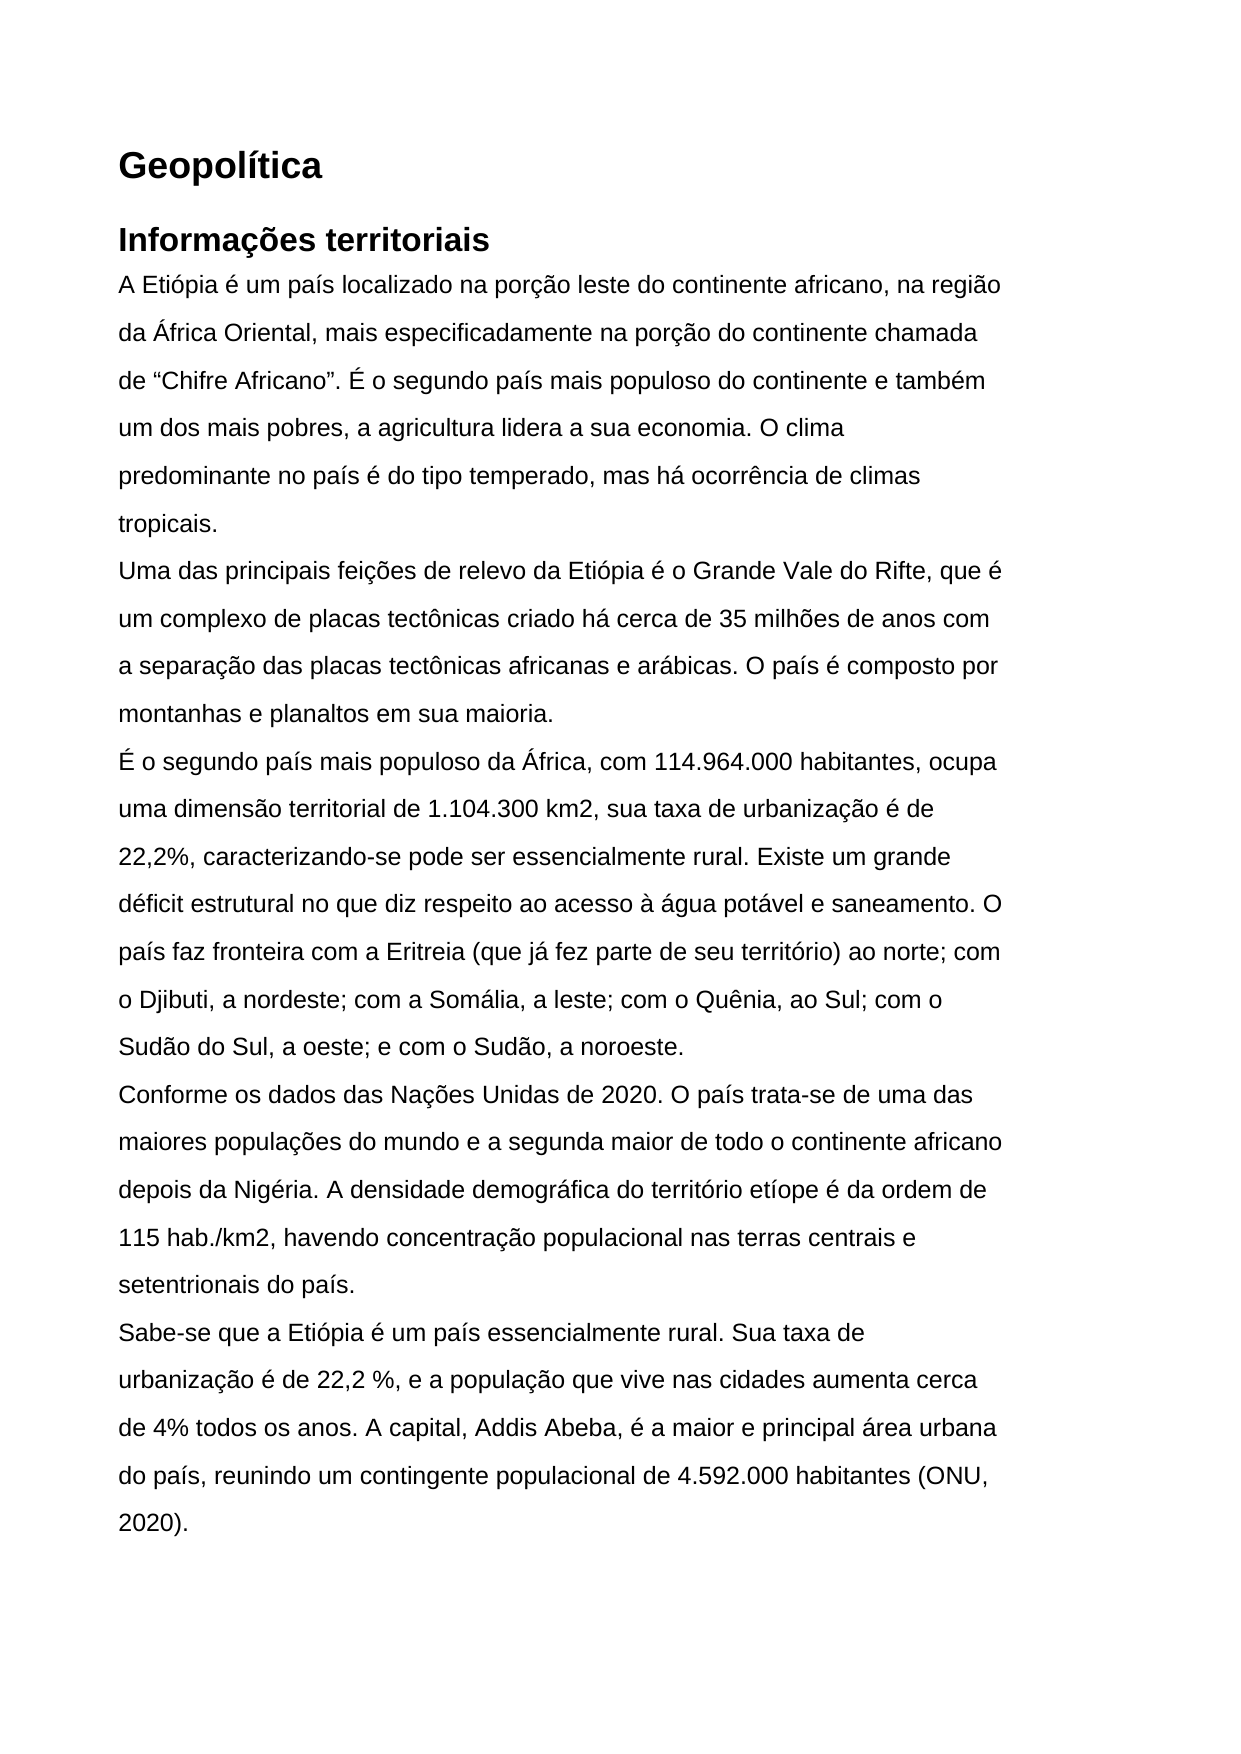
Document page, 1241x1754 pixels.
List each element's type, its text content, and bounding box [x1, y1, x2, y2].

text do país, reunindo um contingente populacional de 4.592.000 habitantes (ONU, [118, 1461, 1122, 1489]
text a separação das placas tectônicas africanas e arábicas. O país é composto por [118, 651, 1122, 680]
text É o segundo país mais populoso da África, com 114.964.000 habitantes, ocupa [118, 747, 1122, 775]
text tropicais. [118, 508, 1122, 537]
text maiores populações do mundo e a segunda maior de todo o continente africano [118, 1127, 1122, 1156]
text montanhas e planaltos em sua maioria. [118, 699, 1122, 728]
text Sudão do Sul, a oeste; e com o Sudão, a noroeste. [118, 1032, 1122, 1061]
text um dos mais pobres, a agricultura lidera a sua economia. O clima [118, 413, 1122, 442]
text A Etiópia é um país localizado na porção leste do continente africano, na região [118, 271, 1122, 299]
text país faz fronteira com a Eritreia (que já fez parte de seu território) ao norte; com [118, 937, 1122, 966]
text uma dimensão territorial de 1.104.300 km2, sua taxa de urbanização é de [118, 794, 1122, 823]
text 2020). [118, 1508, 1122, 1537]
text urbanização é de 22,2 %, e a população que vive nas cidades aumenta cerca [118, 1365, 1122, 1394]
text de “Chifre Africano”. É o segundo país mais populoso do continente e também [118, 366, 1122, 394]
text 115 hab./km2, havendo concentração populacional nas terras centrais e [118, 1223, 1122, 1251]
subtitle Geopolítica [118, 143, 1122, 186]
text Conforme os dados das Nações Unidas de 2020. O país trata-se de uma das [118, 1080, 1122, 1108]
text da África Oriental, mais especificadamente na porção do continente chamada [118, 318, 1122, 347]
text o Djibuti, a nordeste; com a Somália, a leste; com o Quênia, ao Sul; com o [118, 984, 1122, 1013]
text Uma das principais feições de relevo da Etiópia é o Grande Vale do Rifte, que é [118, 556, 1122, 585]
text Sabe-se que a Etiópia é um país essencialmente rural. Sua taxa de [118, 1318, 1122, 1347]
text um complexo de placas tectônicas criado há cerca de 35 milhões de anos com [118, 604, 1122, 632]
text déficit estrutural no que diz respeito ao acesso à água potável e saneamento. O [118, 889, 1122, 918]
text depois da Nigéria. A densidade demográfica do território etíope é da ordem de [118, 1175, 1122, 1204]
subtitle Informações territoriais [118, 219, 1122, 258]
text de 4% todos os anos. A capital, Addis Abeba, é a maior e principal área urbana [118, 1413, 1122, 1442]
text 22,2%, caracterizando-se pode ser essencialmente rural. Existe um grande [118, 842, 1122, 871]
text setentrionais do país. [118, 1270, 1122, 1299]
text predominante no país é do tipo temperado, mas há ocorrência de climas [118, 461, 1122, 490]
